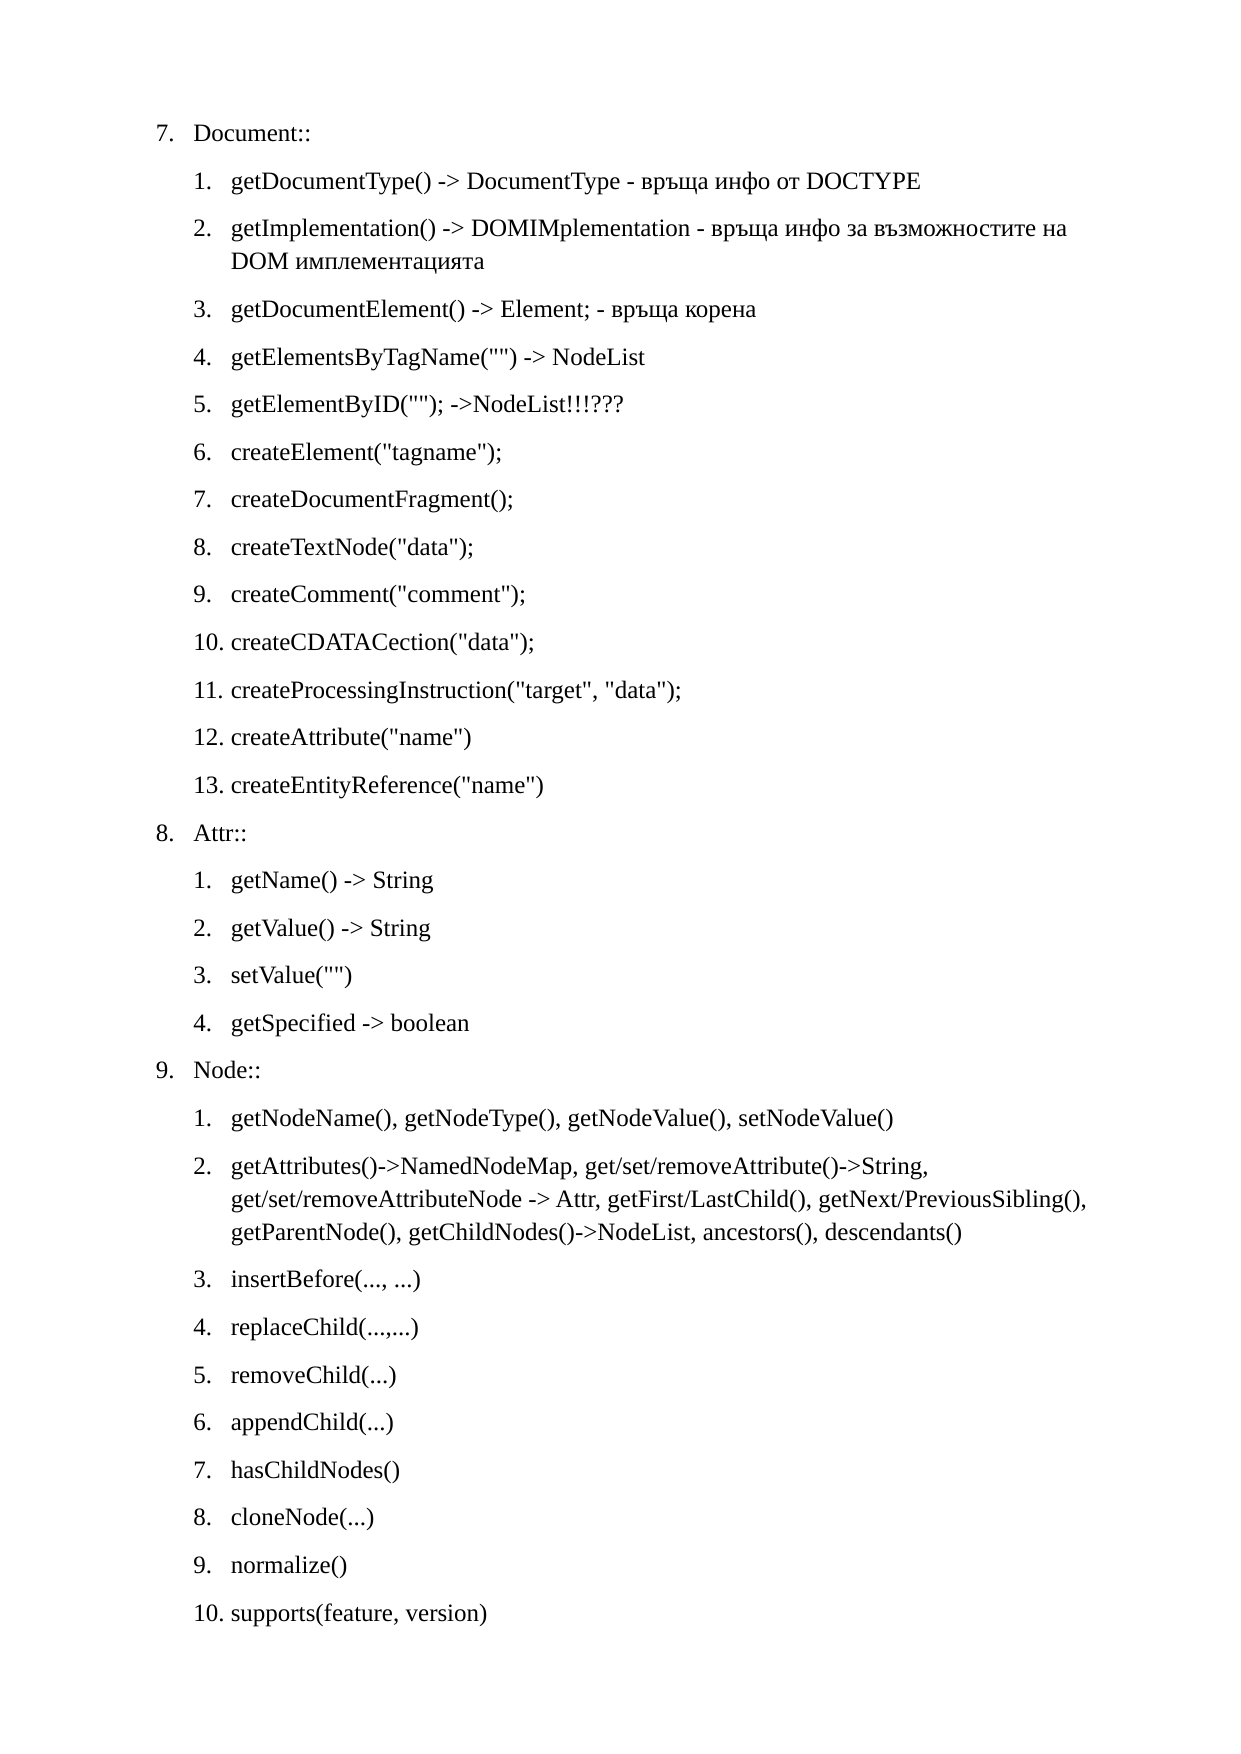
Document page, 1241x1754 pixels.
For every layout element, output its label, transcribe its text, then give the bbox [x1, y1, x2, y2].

list removeChild(...) [193, 1360, 1122, 1388]
list createCDATACection("data"); [193, 627, 1122, 656]
list createElement("tagname"); [193, 437, 1122, 466]
list getDocumentElement() -> Element; - връща корена [193, 294, 1122, 323]
list createDocumentFragment(); [193, 484, 1122, 513]
list createAttribute("name") [193, 722, 1122, 751]
list getSpecified -> boolean [193, 1008, 1122, 1037]
list createEntityReference("name") [193, 770, 1122, 799]
list getAttributes()->NamedNodeMap, get/set/removeAttribute()->String, get/set/removeAttributeNode -> Attr, getFirst/LastChild(), getNext/PreviousSibling(), getParentNode(), getChildNodes()->NodeList, ancestors(), descendants() [193, 1151, 1122, 1246]
list hasChildNodes() [193, 1455, 1122, 1484]
list getDocumentType() -> DocumentType - връща инфо от DOCTYPE [193, 166, 1122, 194]
list appendChild(...) [193, 1407, 1122, 1436]
list Node:: [156, 1056, 1122, 1084]
list getValue() -> String [193, 913, 1122, 942]
list getName() -> String [193, 865, 1122, 894]
list setValue("") [193, 960, 1122, 989]
list Document:: [156, 118, 1122, 147]
list normalize() [193, 1550, 1122, 1579]
list createTextNode("data"); [193, 532, 1122, 561]
list getImplementation() -> DOMIMplementation - връща инфо за възможностите на DOM имплементацията [193, 213, 1122, 275]
list createProcessingInstruction("target", "data"); [193, 675, 1122, 703]
list replaceChild(...,...) [193, 1312, 1122, 1341]
list supports(feature, version) [193, 1598, 1122, 1626]
list cloneNode(...) [193, 1502, 1122, 1531]
list getNodeName(), getNodeType(), getNodeValue(), setNodeValue() [193, 1103, 1122, 1132]
list getElementsByTagName("") -> NodeList [193, 342, 1122, 370]
list createComment("comment"); [193, 579, 1122, 608]
list insertBefore(..., ...) [193, 1264, 1122, 1293]
list Attr:: [156, 818, 1122, 846]
list getElementByID(""); ->NodeList!!!??? [193, 389, 1122, 418]
